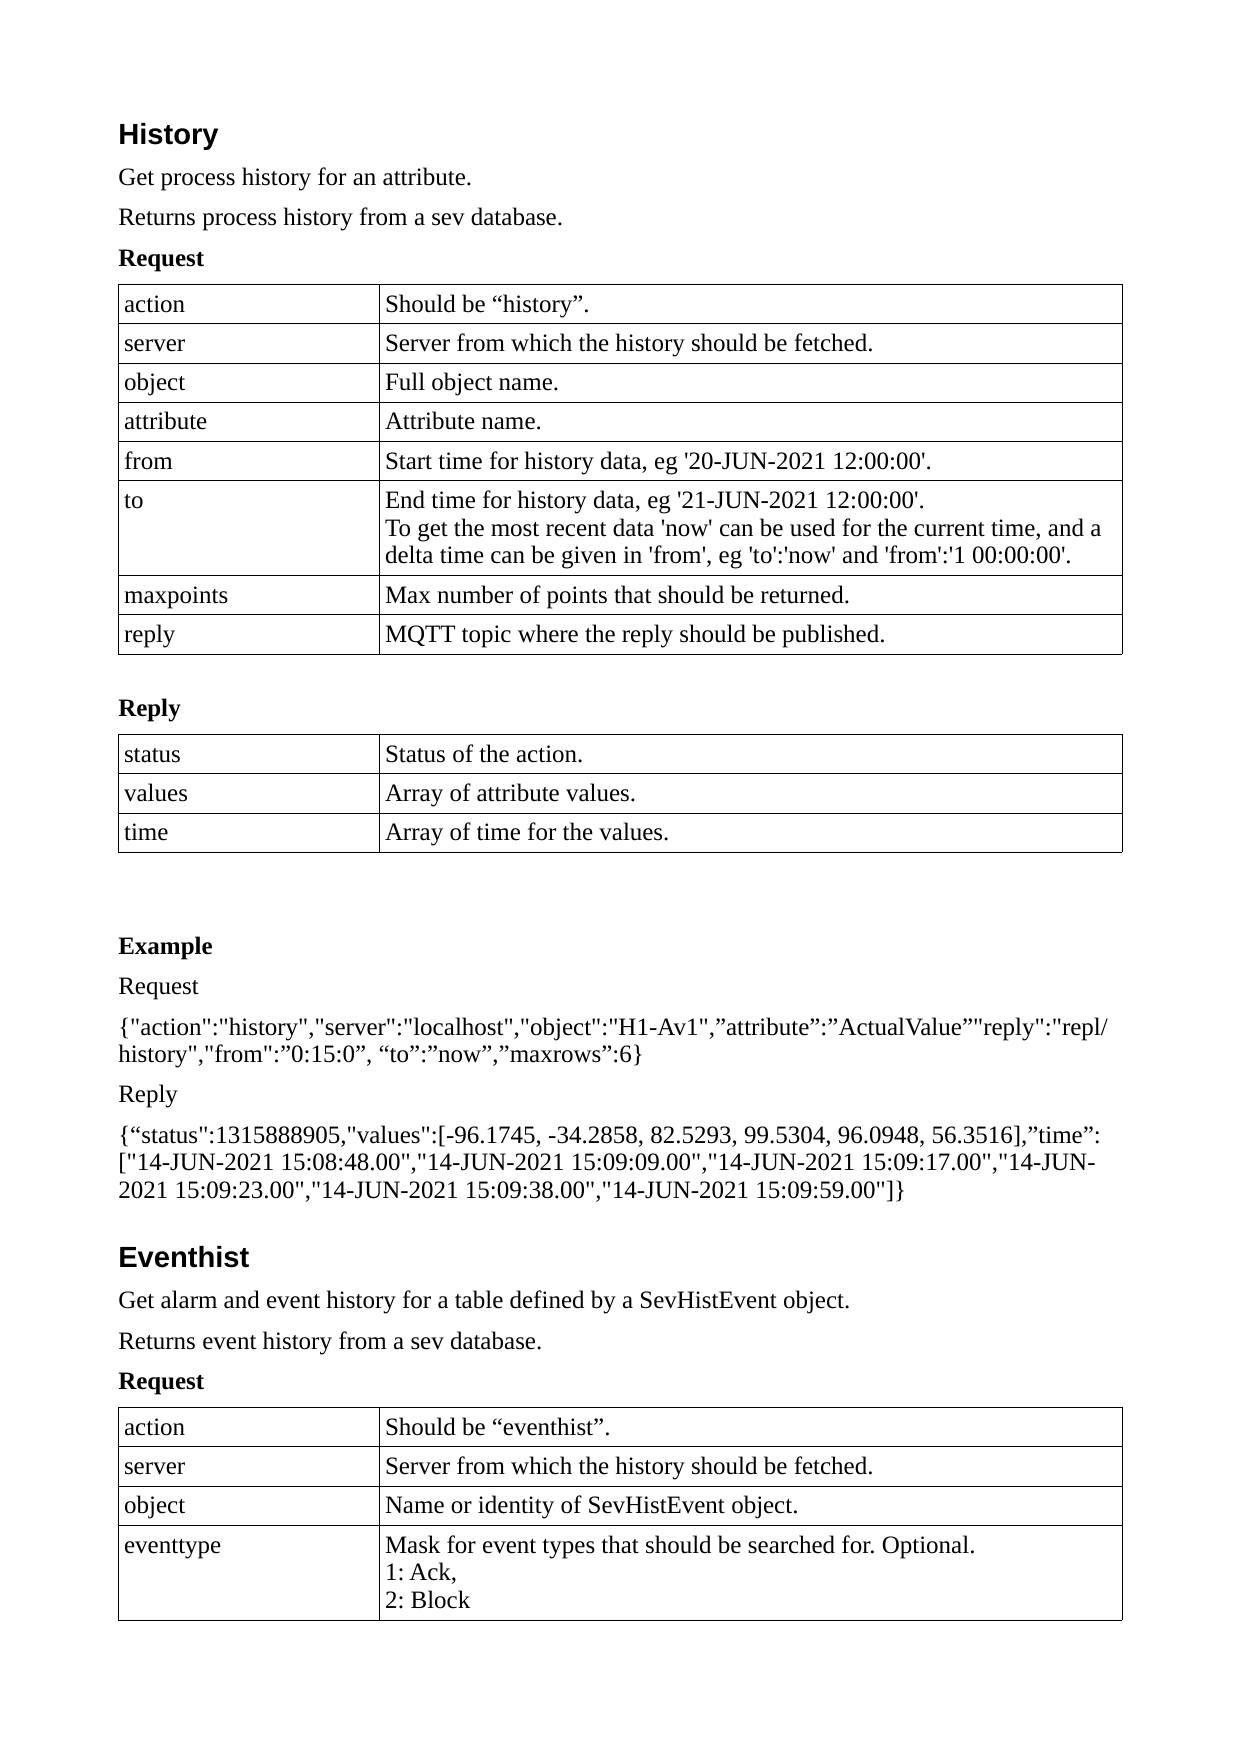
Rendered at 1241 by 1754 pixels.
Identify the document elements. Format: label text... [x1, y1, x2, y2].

text Get process history for an attribute. [118, 163, 1122, 191]
table_cell Attribute name. [380, 403, 1122, 441]
text {“status":1315888905,"values":[-96.1745, -34.2858, 82.5293, 99.5304, 96.0948, 56.3516],”time”:["14-JUN-2021 15:08:48.00","14-JUN-2021 15:09:09.00","14-JUN-2021 15:09:17.00","14-JUN-2021 15:09:23.00","14-JUN-2021 15:09:38.00","14-JUN-2021 15:09:59.00"]} [118, 1121, 1122, 1204]
table_cell End time for history data, eg '21-JUN-2021 12:00:00'. To get the most recent data 'now' can be used for the current time, and a delta time can be given in 'from', eg 'to':'now' and 'from':'1 00:00:00'. [380, 481, 1122, 575]
text Example [118, 932, 1122, 960]
table_cell Name or identity of SevHistEvent object. [380, 1487, 1122, 1525]
table_cell Array of attribute values. [380, 774, 1122, 812]
table_header action [119, 285, 379, 323]
table_cell Mask for event types that should be searched for. Optional. 1: Ack, 2: Block [380, 1526, 1122, 1620]
table_header action [119, 1408, 379, 1446]
table_cell Server from which the history should be fetched. [380, 1447, 1122, 1486]
table_cell Full object name. [380, 364, 1122, 402]
text Request [118, 972, 1122, 1000]
table_cell eventtype [119, 1526, 379, 1620]
table_cell time [119, 814, 379, 852]
table_cell values [119, 774, 379, 812]
text Request [118, 1367, 1122, 1395]
table_header Status of the action. [380, 735, 1122, 773]
table_cell reply [119, 615, 379, 653]
text {"action":"history","server":"localhost","object":"H1-Av1",”attribute”:”ActualValue”"reply":"repl/history","from":”0:15:0”, “to”:”now”,”maxrows”:6} [118, 1013, 1122, 1068]
table_cell attribute [119, 403, 379, 441]
table_cell object [119, 1487, 379, 1525]
table_cell Server from which the history should be fetched. [380, 324, 1122, 362]
text Returns process history from a sev database. [118, 203, 1122, 231]
text Reply [118, 694, 1122, 721]
table_cell Array of time for the values. [380, 814, 1122, 852]
subtitle History [118, 118, 1122, 151]
table_cell maxpoints [119, 576, 379, 614]
text Reply [118, 1081, 1122, 1108]
table_cell MQTT topic where the reply should be published. [380, 615, 1122, 653]
table_cell object [119, 364, 379, 402]
text Request [118, 244, 1122, 271]
text Get alarm and event history for a table defined by a SevHistEvent object. [118, 1287, 1122, 1314]
table_header Should be “eventhist”. [380, 1408, 1122, 1446]
table_cell Start time for history data, eg '20-JUN-2021 12:00:00'. [380, 442, 1122, 480]
table_header status [119, 735, 379, 773]
text Returns event history from a sev database. [118, 1327, 1122, 1354]
table_cell server [119, 324, 379, 362]
table_cell Max number of points that should be returned. [380, 576, 1122, 614]
table_cell to [119, 481, 379, 575]
table_cell from [119, 442, 379, 480]
table_cell server [119, 1447, 379, 1486]
subtitle Eventhist [118, 1241, 1122, 1274]
table_header Should be “history”. [380, 285, 1122, 323]
